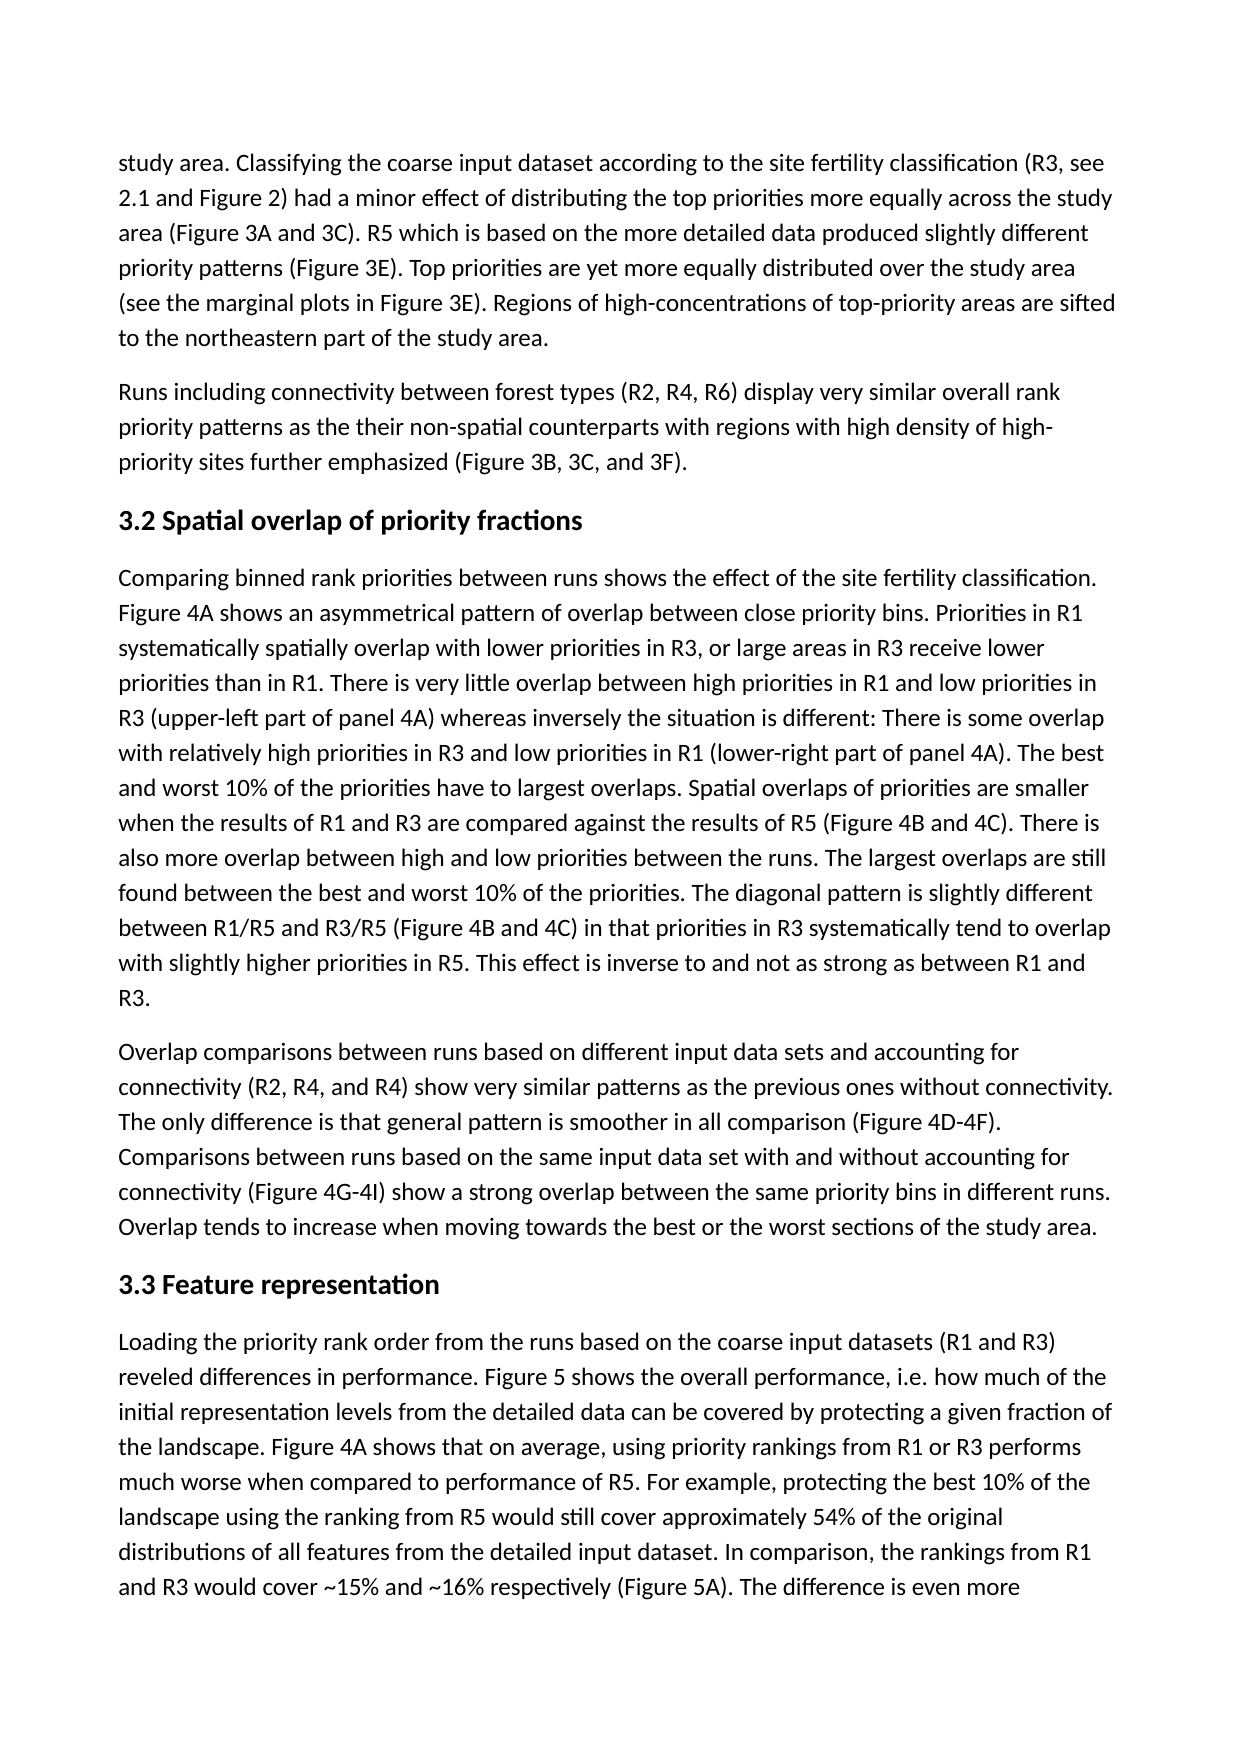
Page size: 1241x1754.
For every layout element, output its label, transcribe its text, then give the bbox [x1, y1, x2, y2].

subtitle 3.3 Feature representation [118, 1266, 1122, 1302]
text Overlap comparisons between runs based on different input data sets and accounting for connectivity (R2, R4, and R4) show very similar patterns as the previous ones without connectivity. The only difference is that general pattern is smoother in all comparison (Figure 4D-4F). Comparisons between runs based on the same input data set with and without accounting for connectivity (Figure 4G-4I) show a strong overlap between the same priority bins in different runs. Overlap tends to increase when moving towards the best or the worst sections of the study area. [118, 1036, 1122, 1241]
subtitle 3.2 Spatial overlap of priority fractions [118, 502, 1122, 538]
text Runs including connectivity between forest types (R2, R4, R6) display very similar overall rank priority patterns as the their non-spatial counterparts with regions with high density of high-priority sites further emphasized (Figure 3B, 3C, and 3F). [118, 376, 1122, 477]
text Comparing binned rank priorities between runs shows the effect of the site fertility classification. Figure 4A shows an asymmetrical pattern of overlap between close priority bins. Priorities in R1 systematically spatially overlap with lower priorities in R3, or large areas in R3 receive lower priorities than in R1. There is very little overlap between high priorities in R1 and low priorities in R3 (upper-left part of panel 4A) whereas inversely the situation is different: There is some overlap with relatively high priorities in R3 and low priorities in R1 (lower-right part of panel 4A). The best and worst 10% of the priorities have to largest overlaps. Spatial overlaps of priorities are smaller when the results of R1 and R3 are compared against the results of R5 (Figure 4B and 4C). There is also more overlap between high and low priorities between the runs. The largest overlaps are still found between the best and worst 10% of the priorities. The diagonal pattern is slightly different between R1/R5 and R3/R5 (Figure 4B and 4C) in that priorities in R3 systematically tend to overlap with slightly higher priorities in R5. This effect is inverse to and not as strong as between R1 and R3. [118, 562, 1122, 1012]
text study area. Classifying the coarse input dataset according to the site fertility classification (R3, see 2.1 and Figure 2) had a minor effect of distributing the top priorities more equally across the study area (Figure 3A and 3C). R5 which is based on the more detailed data produced slightly different priority patterns (Figure 3E). Top priorities are yet more equally distributed over the study area (see the marginal plots in Figure 3E). Regions of high-concentrations of top-priority areas are sifted to the northeastern part of the study area. [118, 148, 1122, 353]
text Loading the priority rank order from the runs based on the coarse input datasets (R1 and R3) reveled differences in performance. Figure 5 shows the overall performance, i.e. how much of the initial representation levels from the detailed data can be covered by protecting a given fraction of the landscape. Figure 4A shows that on average, using priority rankings from R1 or R3 performs much worse when compared to performance of R5. For example, protecting the best 10% of the landscape using the ranking from R5 would still cover approximately 54% of the original distributions of all features from the detailed input dataset. In comparison, the rankings from R1 and R3 would cover ~15% and ~16% respectively (Figure 5A). The difference is even more [118, 1326, 1122, 1602]
